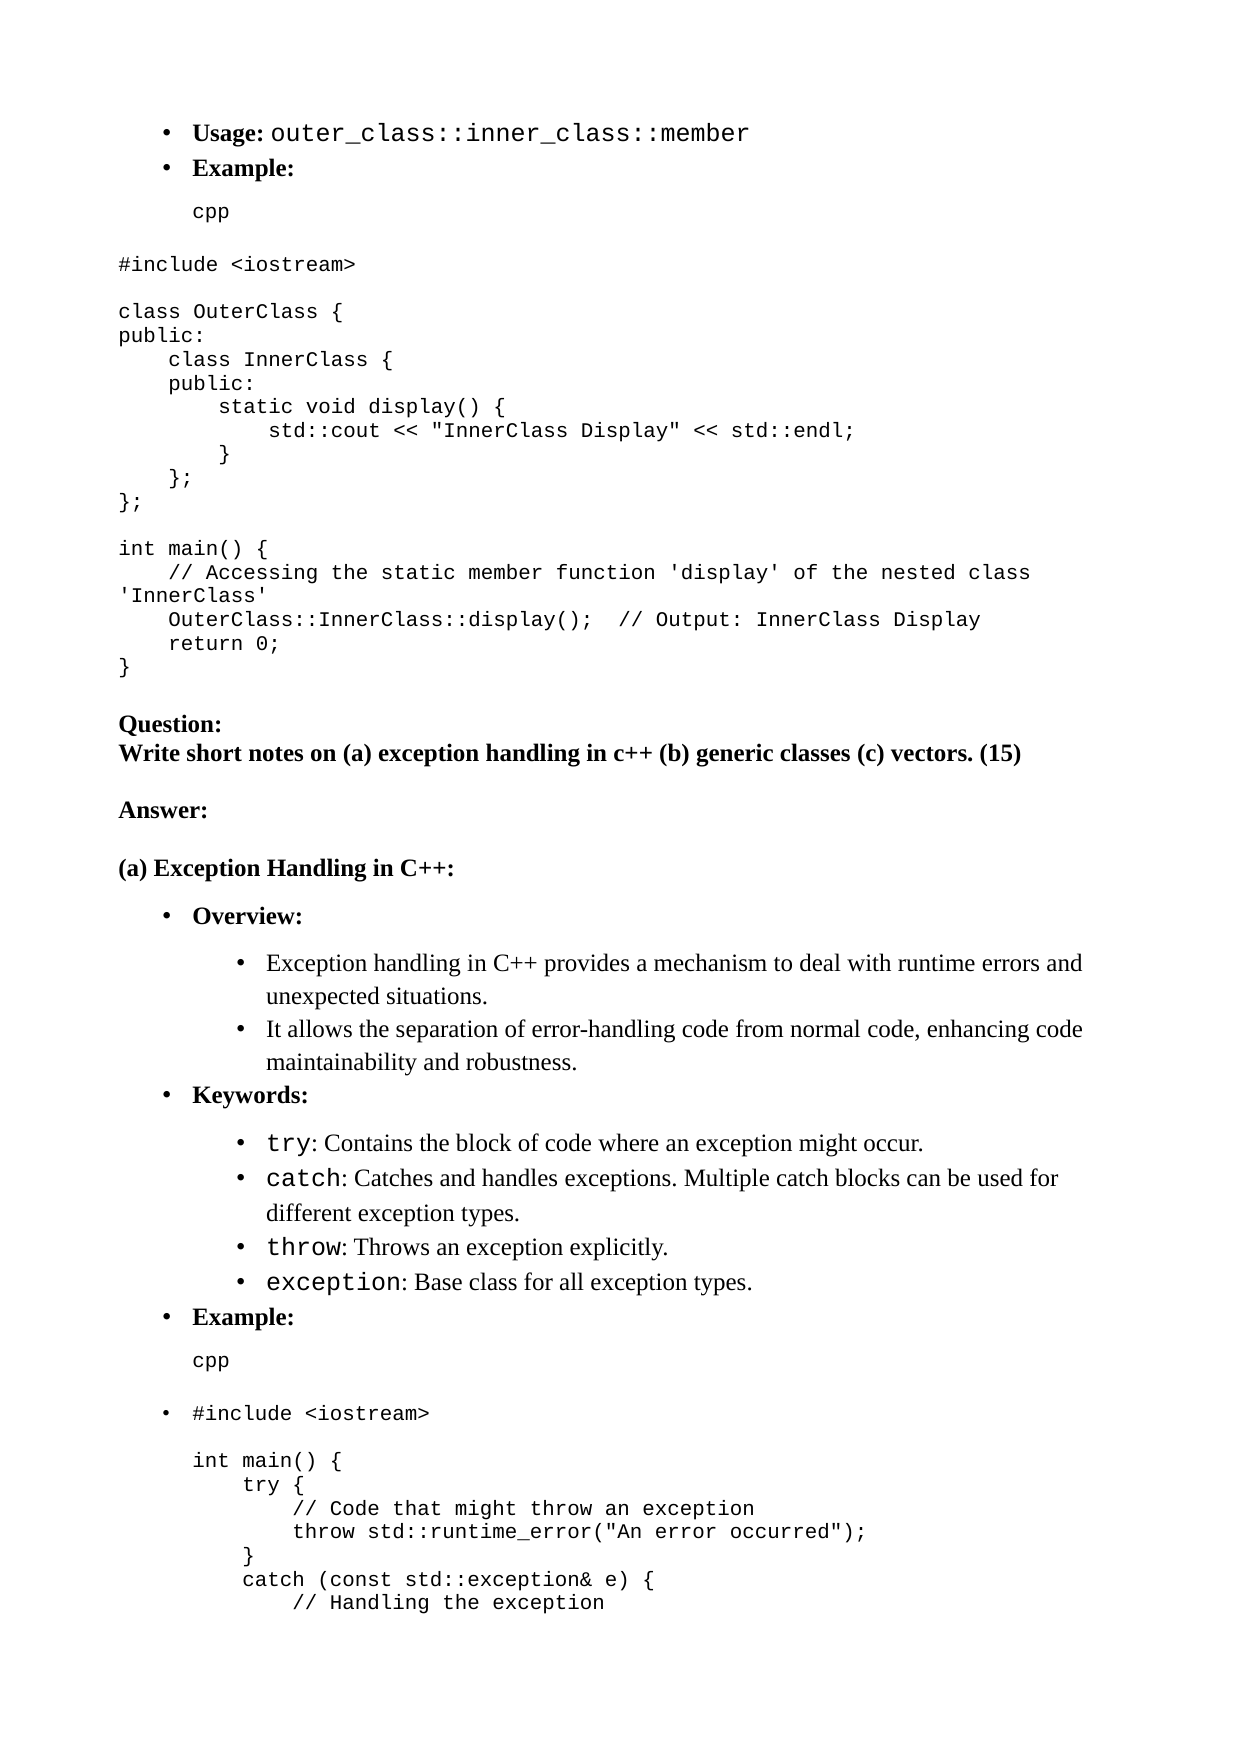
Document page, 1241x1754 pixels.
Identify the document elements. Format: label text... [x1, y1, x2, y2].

list Exception handling in C++ provides a mechanism to deal with runtime errors and unexpected situations. [236, 948, 1122, 1010]
list int main() { [162, 1450, 1122, 1474]
list catch: Catches and handles exceptions. Multiple catch blocks can be used for different exception types. [236, 1163, 1122, 1227]
list Usage: outer_class::inner_class::member [162, 118, 1122, 149]
text Answer: [118, 796, 1122, 824]
text static void display() { [118, 396, 1122, 420]
list catch (const std::exception& e) { [162, 1569, 1122, 1592]
list cpp [162, 1350, 1122, 1374]
text Question: [118, 709, 1122, 738]
text return 0; [118, 633, 1122, 656]
list throw std::runtime_error("An error occurred"); [162, 1521, 1122, 1545]
text public: [118, 372, 1122, 396]
text } [118, 443, 1122, 467]
list // Code that might throw an exception [162, 1498, 1122, 1521]
list Overview: [162, 901, 1122, 929]
text }; [118, 491, 1122, 514]
text #include <iostream> [118, 254, 1122, 278]
text } [118, 656, 1122, 680]
text std::cout << "InnerClass Display" << std::endl; [118, 420, 1122, 443]
list } [162, 1545, 1122, 1569]
list try: Contains the block of code where an exception might occur. [236, 1128, 1122, 1159]
list It allows the separation of error-handling code from normal code, enhancing code maintainability and robustness. [236, 1014, 1122, 1076]
list Example: [162, 1302, 1122, 1331]
text }; [118, 467, 1122, 491]
text // Accessing the static member function 'display' of the nested class 'InnerClass' [118, 562, 1122, 609]
text int main() { [118, 538, 1122, 562]
list cpp [162, 201, 1122, 225]
text (a) Exception Handling in C++: [118, 853, 1122, 882]
list // Handling the exception [162, 1592, 1122, 1616]
list exception: Base class for all exception types. [236, 1267, 1122, 1298]
text public: [118, 325, 1122, 349]
text OuterClass::InnerClass::display(); // Output: InnerClass Display [118, 609, 1122, 633]
text class OuterClass { [118, 302, 1122, 325]
text class InnerClass { [118, 349, 1122, 372]
list throw: Throws an exception explicitly. [236, 1232, 1122, 1262]
list Keywords: [162, 1080, 1122, 1109]
list Example: [162, 153, 1122, 182]
text Write short notes on (a) exception handling in c++ (b) generic classes (c) vectors. (15) [118, 738, 1122, 767]
list #include <iostream> [162, 1403, 1122, 1427]
list try { [162, 1474, 1122, 1498]
